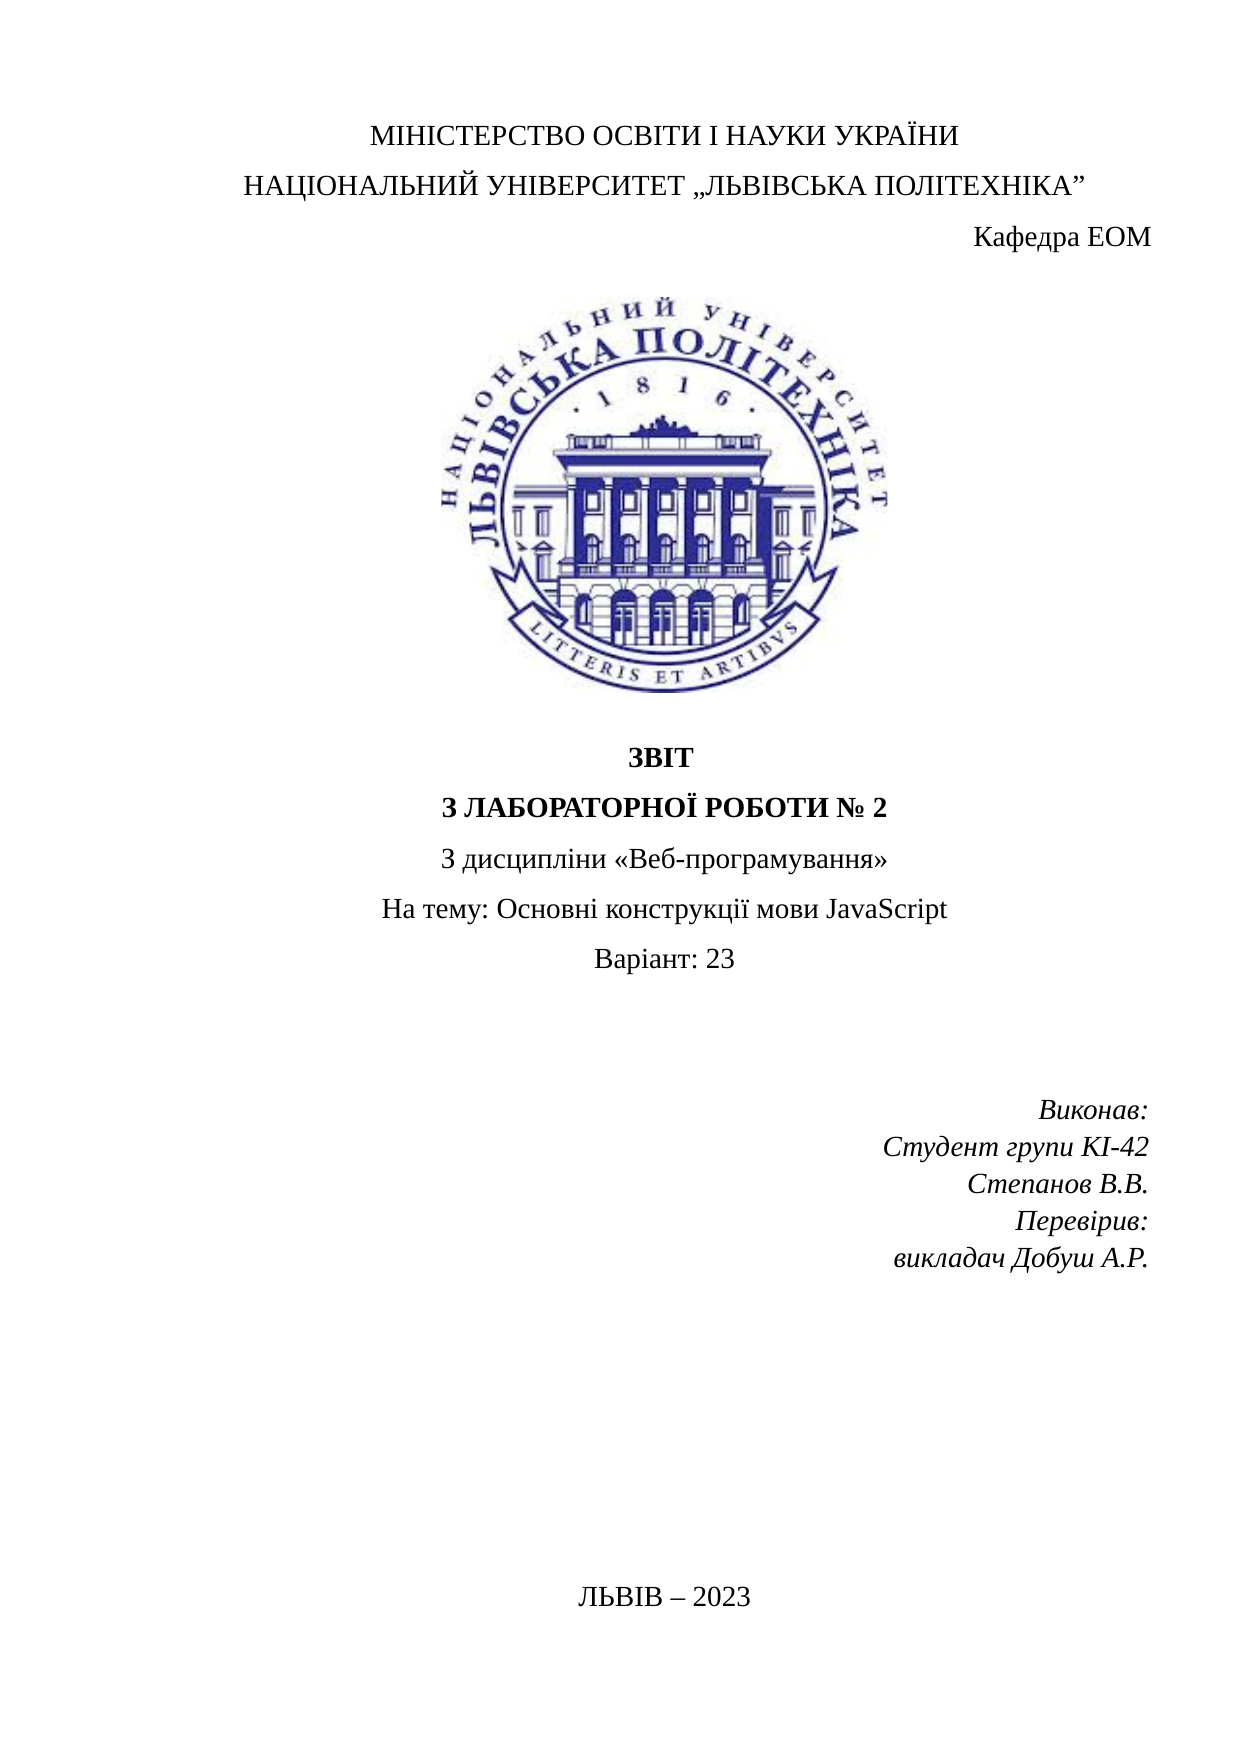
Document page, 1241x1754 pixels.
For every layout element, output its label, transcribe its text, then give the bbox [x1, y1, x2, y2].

text з лабораторної роботи № 2 [177, 791, 1152, 824]
text Національний університет „Львівська політехніка” [177, 168, 1152, 202]
text Львів – 2023 [177, 1579, 1152, 1612]
text Виконав: [177, 1092, 1152, 1126]
text Міністерство освіти і науки України [177, 118, 1152, 152]
text Студент групи КІ-42 [177, 1129, 1152, 1163]
text Варіант: 23 [177, 942, 1152, 975]
picture [441, 297, 888, 693]
text Звіт [177, 740, 1152, 774]
text З дисципліни «Веб-програмування» [177, 841, 1152, 874]
text Степанов В.В. [177, 1166, 1152, 1200]
text викладач Добуш А.Р. [177, 1240, 1152, 1273]
text Кафедра ЕОМ [177, 219, 1152, 252]
text На тему: Основні конструкції мови JavaScript [177, 891, 1152, 925]
text Перевірив: [177, 1203, 1152, 1237]
